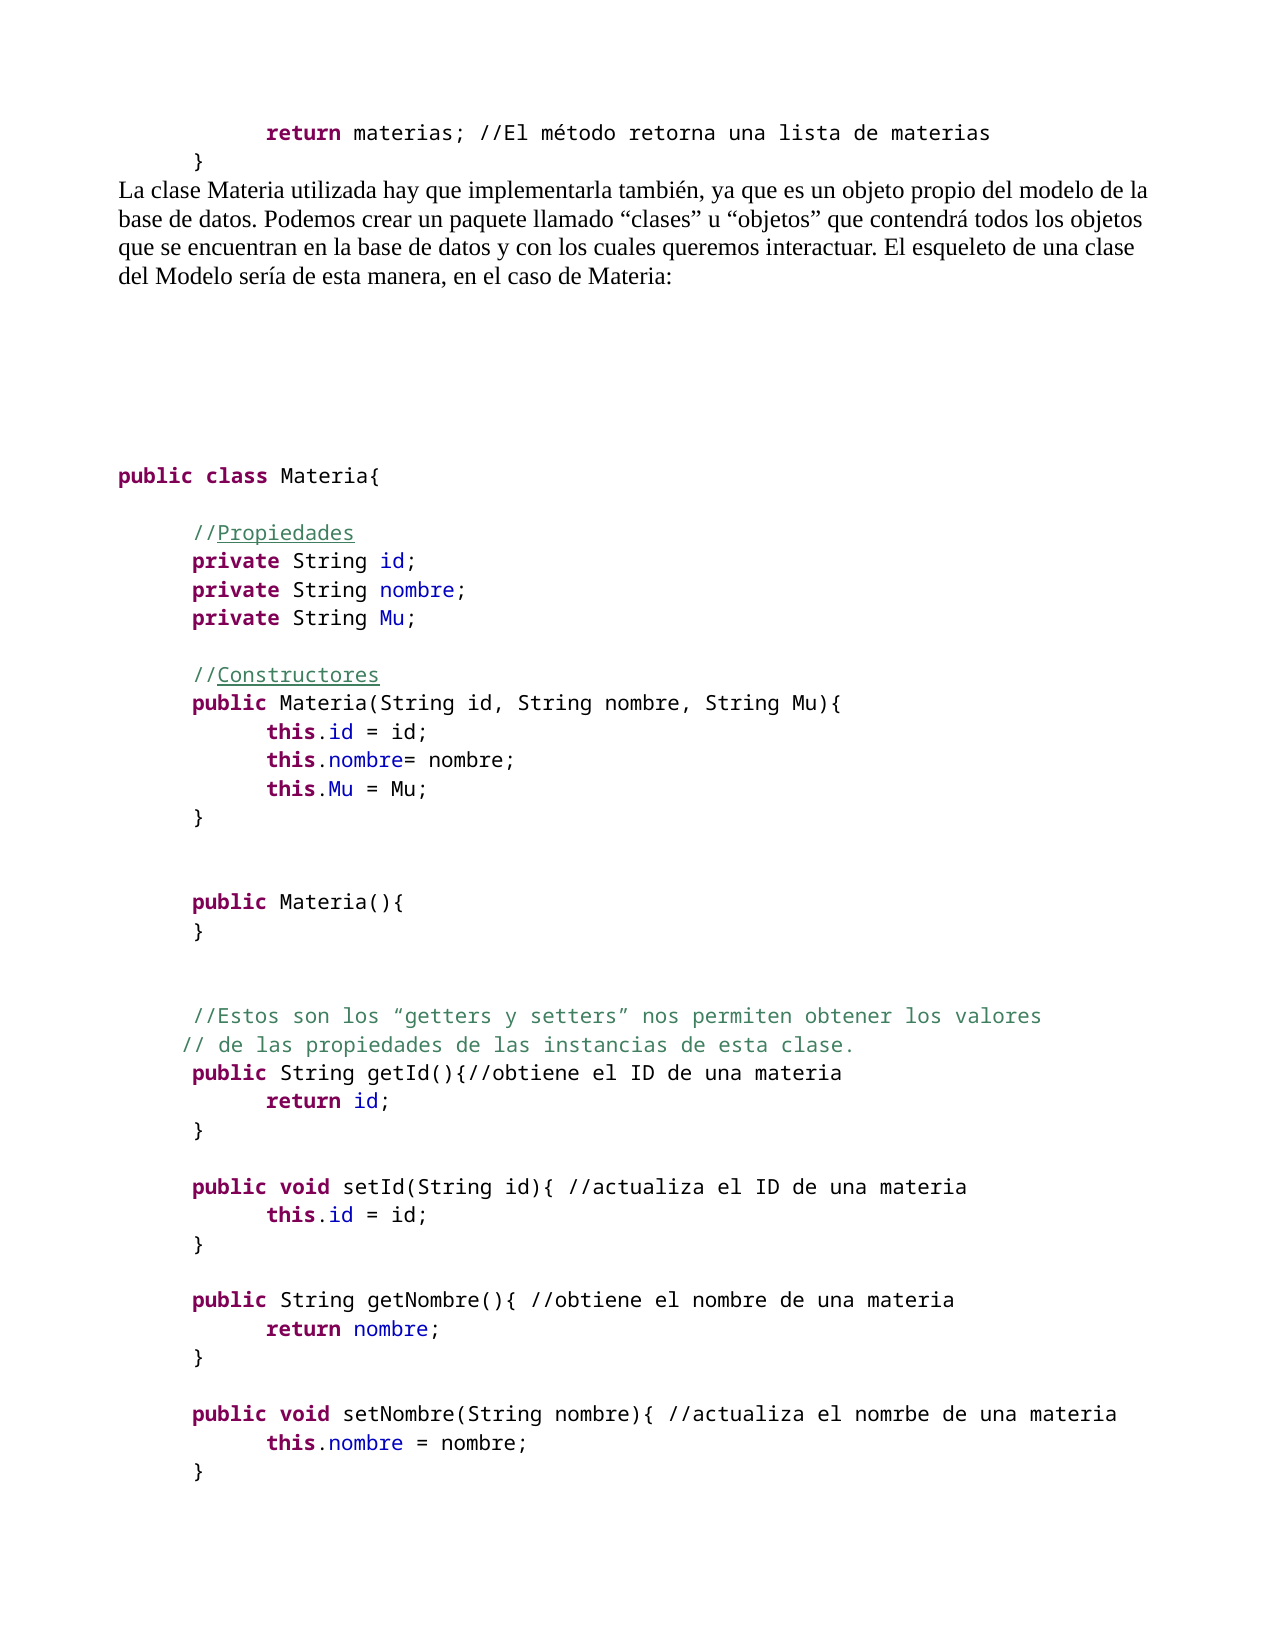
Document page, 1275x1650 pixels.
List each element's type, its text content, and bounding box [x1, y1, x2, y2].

text } [118, 147, 1157, 175]
text //Constructores [118, 660, 1157, 688]
text } [118, 1456, 1157, 1485]
text //Propiedades [118, 518, 1157, 546]
text public String getId(){//obtiene el ID de una materia [118, 1058, 1157, 1087]
text private String nombre; [118, 575, 1157, 603]
text private String Mu; [118, 603, 1157, 632]
text public String getNombre(){ //obtiene el nombre de una materia [118, 1286, 1157, 1314]
text public void setId(String id){ //actualiza el ID de una materia [118, 1172, 1157, 1200]
text La clase Materia utilizada hay que implementarla también, ya que es un objeto propio del modelo de la base de datos. Podemos crear un paquete llamado “clases” u “objetos” que contendrá todos los objetos que se encuentran en la base de datos y con los cuales queremos interactuar. El esqueleto de una clase del Modelo sería de esta manera, en el caso de Materia: [118, 175, 1157, 290]
text this.Mu = Mu; [118, 774, 1157, 802]
text public class Materia{ [118, 461, 1157, 489]
text return id; [118, 1087, 1157, 1115]
text this.nombre= nombre; [118, 745, 1157, 774]
text this.id = id; [118, 1200, 1157, 1229]
text } [118, 802, 1157, 831]
text private String id; [118, 546, 1157, 575]
text public Materia(String id, String nombre, String Mu){ [118, 688, 1157, 717]
text //Estos son los “getters y setters” nos permiten obtener los valores [118, 1001, 1157, 1030]
text } [118, 1229, 1157, 1257]
text } [118, 916, 1157, 944]
text } [118, 1115, 1157, 1143]
text // de las propiedades de las instancias de esta clase. [118, 1030, 1157, 1058]
text this.id = id; [118, 717, 1157, 745]
text return nombre; [118, 1314, 1157, 1342]
text public Materia(){ [118, 887, 1157, 916]
text this.nombre = nombre; [118, 1428, 1157, 1456]
text public void setNombre(String nombre){ //actualiza el nomrbe de una materia [118, 1399, 1157, 1428]
text return materias; //El método retorna una lista de materias [118, 118, 1157, 147]
text } [118, 1342, 1157, 1371]
